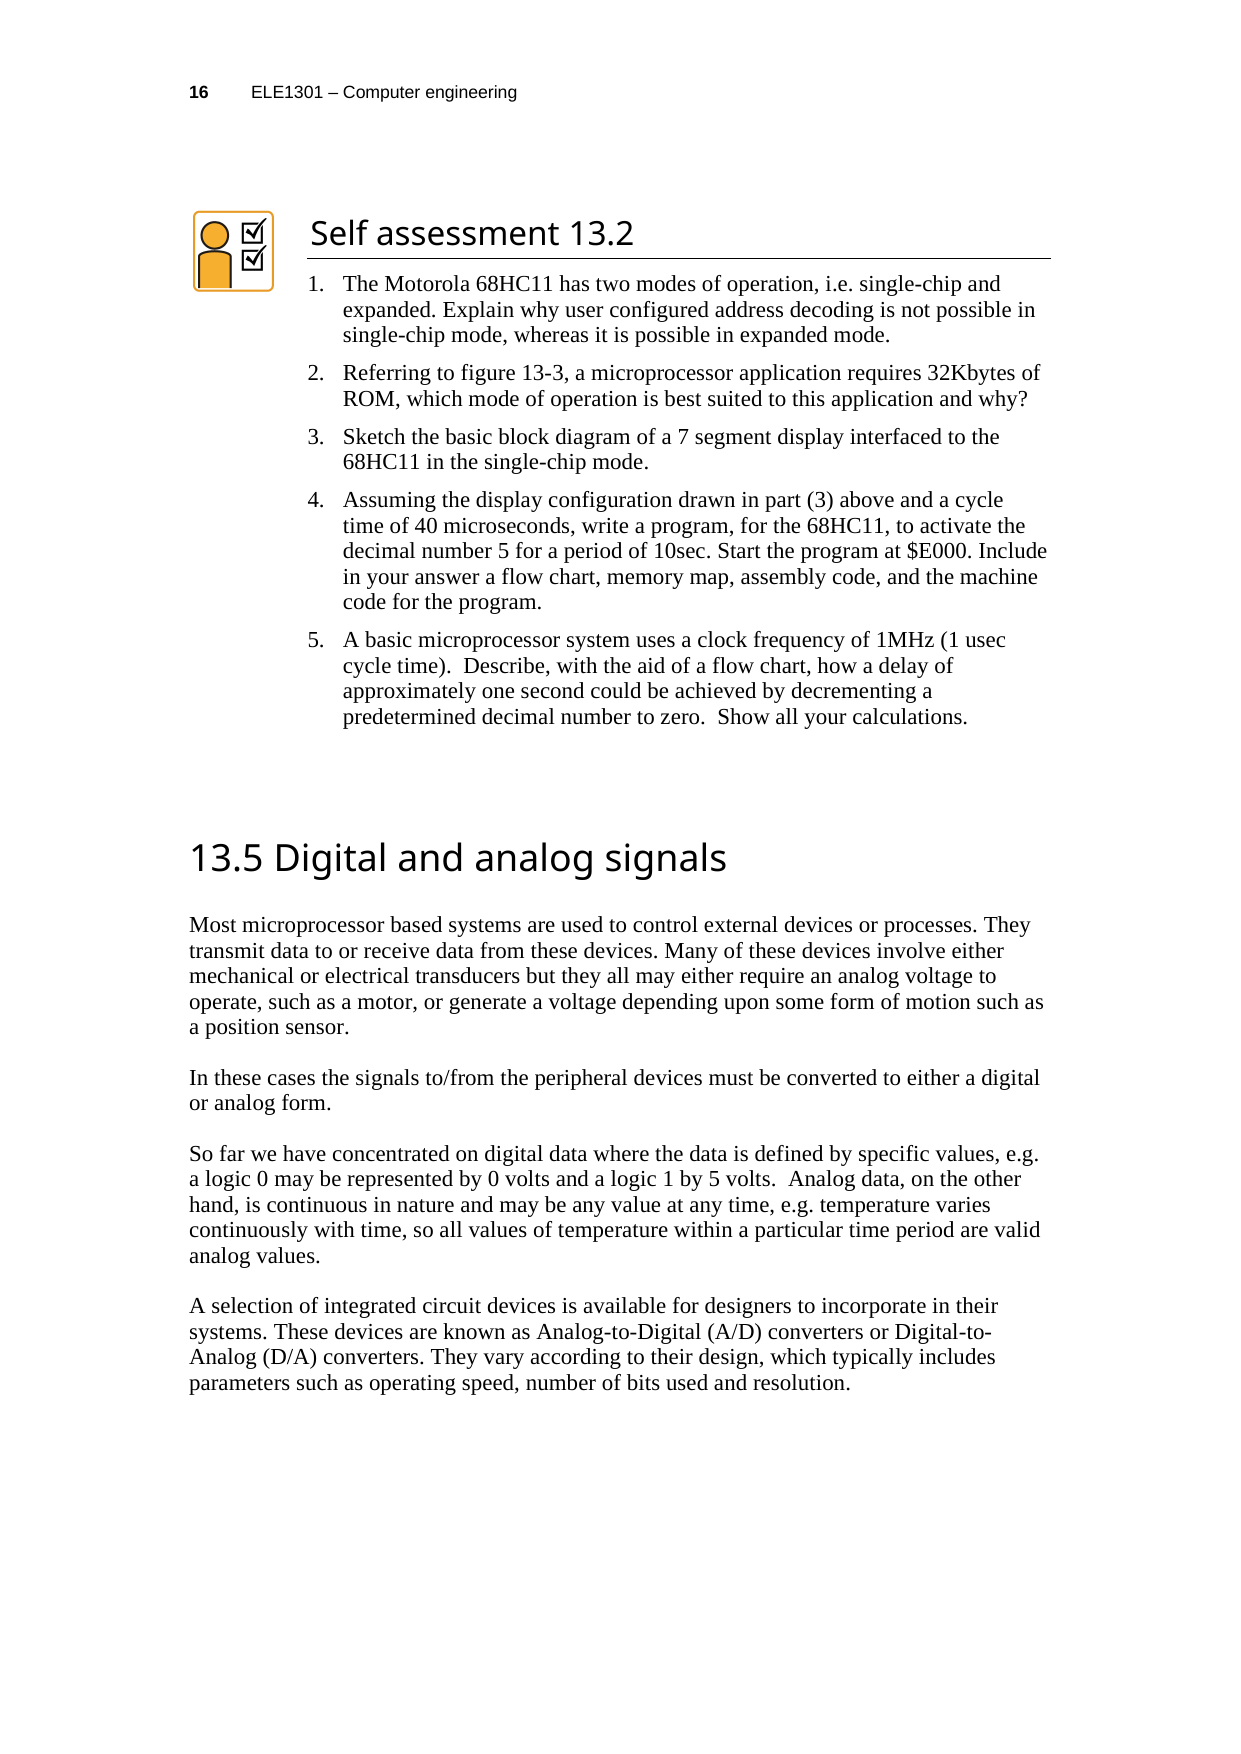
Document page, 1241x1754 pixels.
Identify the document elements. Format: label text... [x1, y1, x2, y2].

subtitle Digital and analog signals [189, 831, 1051, 882]
text In these cases the signals to/from the peripheral devices must be converted to either a digital or analog form. [189, 1064, 1051, 1116]
text Most microprocessor based systems are used to control external devices or processes. They transmit data to or receive data from these devices. Many of these devices involve either mechanical or electrical transducers but they all may either require an analog voltage to operate, such as a motor, or generate a voltage depending upon some form of motion such as a position sensor. [189, 912, 1051, 1039]
text A selection of integrated circuit devices is available for designers to incorporate in their systems. These devices are known as Analog-to-Digital (A/D) converters or Digital-to-Analog (D/A) converters. They vary according to their design, which typically includes parameters such as operating speed, number of bits used and resolution. [189, 1293, 1051, 1395]
table_header [189, 207, 307, 729]
picture [188, 206, 278, 296]
table_header Self assessment 13.2 The Motorola 68HC11 has two modes of operation, i.e. single-chip and expanded. Explain why user configured address decoding is not possible in single-chip mode, whereas it is possible in expanded mode. Referring to figure 13-3, a microprocessor application requires 32Kbytes of ROM, which mode of operation is best suited to this application and why? Sketch the basic block diagram of a 7 segment display interfaced to the 68HC11 in the single-chip mode. Assuming the display configuration drawn in part (3) above and a cycle time of 40 microseconds, write a program, for the 68HC11, to activate the decimal number 5 for a period of 10sec. Start the program at $E000. Include in your answer a flow chart, memory map, assembly code, and the machine code for the program. A basic microprocessor system uses a clock frequency of 1MHz (1 usec cycle time). Describe, with the aid of a flow chart, how a delay of approximately one second could be achieved by decrementing a predetermined decimal number to zero. Show all your calculations. [307, 259, 1051, 729]
table_header Self assessment 13.2 The Motorola 68HC11 has two modes of operation, i.e. single-chip and expanded. Explain why user configured address decoding is not possible in single-chip mode, whereas it is possible in expanded mode. Referring to figure 13-3, a microprocessor application requires 32Kbytes of ROM, which mode of operation is best suited to this application and why? Sketch the basic block diagram of a 7 segment display interfaced to the 68HC11 in the single-chip mode. Assuming the display configuration drawn in part (3) above and a cycle time of 40 microseconds, write a program, for the 68HC11, to activate the decimal number 5 for a period of 10sec. Start the program at $E000. Include in your answer a flow chart, memory map, assembly code, and the machine code for the program. A basic microprocessor system uses a clock frequency of 1MHz (1 usec cycle time). Describe, with the aid of a flow chart, how a delay of approximately one second could be achieved by decrementing a predetermined decimal number to zero. Show all your calculations. [307, 207, 1051, 258]
text So far we have concentrated on digital data where the data is defined by specific values, e.g. a logic 0 may be represented by 0 volts and a logic 1 by 5 volts. Analog data, on the other hand, is continuous in nature and may be any value at any time, e.g. temperature varies continuously with time, so all values of temperature within a particular time period are valid analog values. [189, 1141, 1051, 1268]
